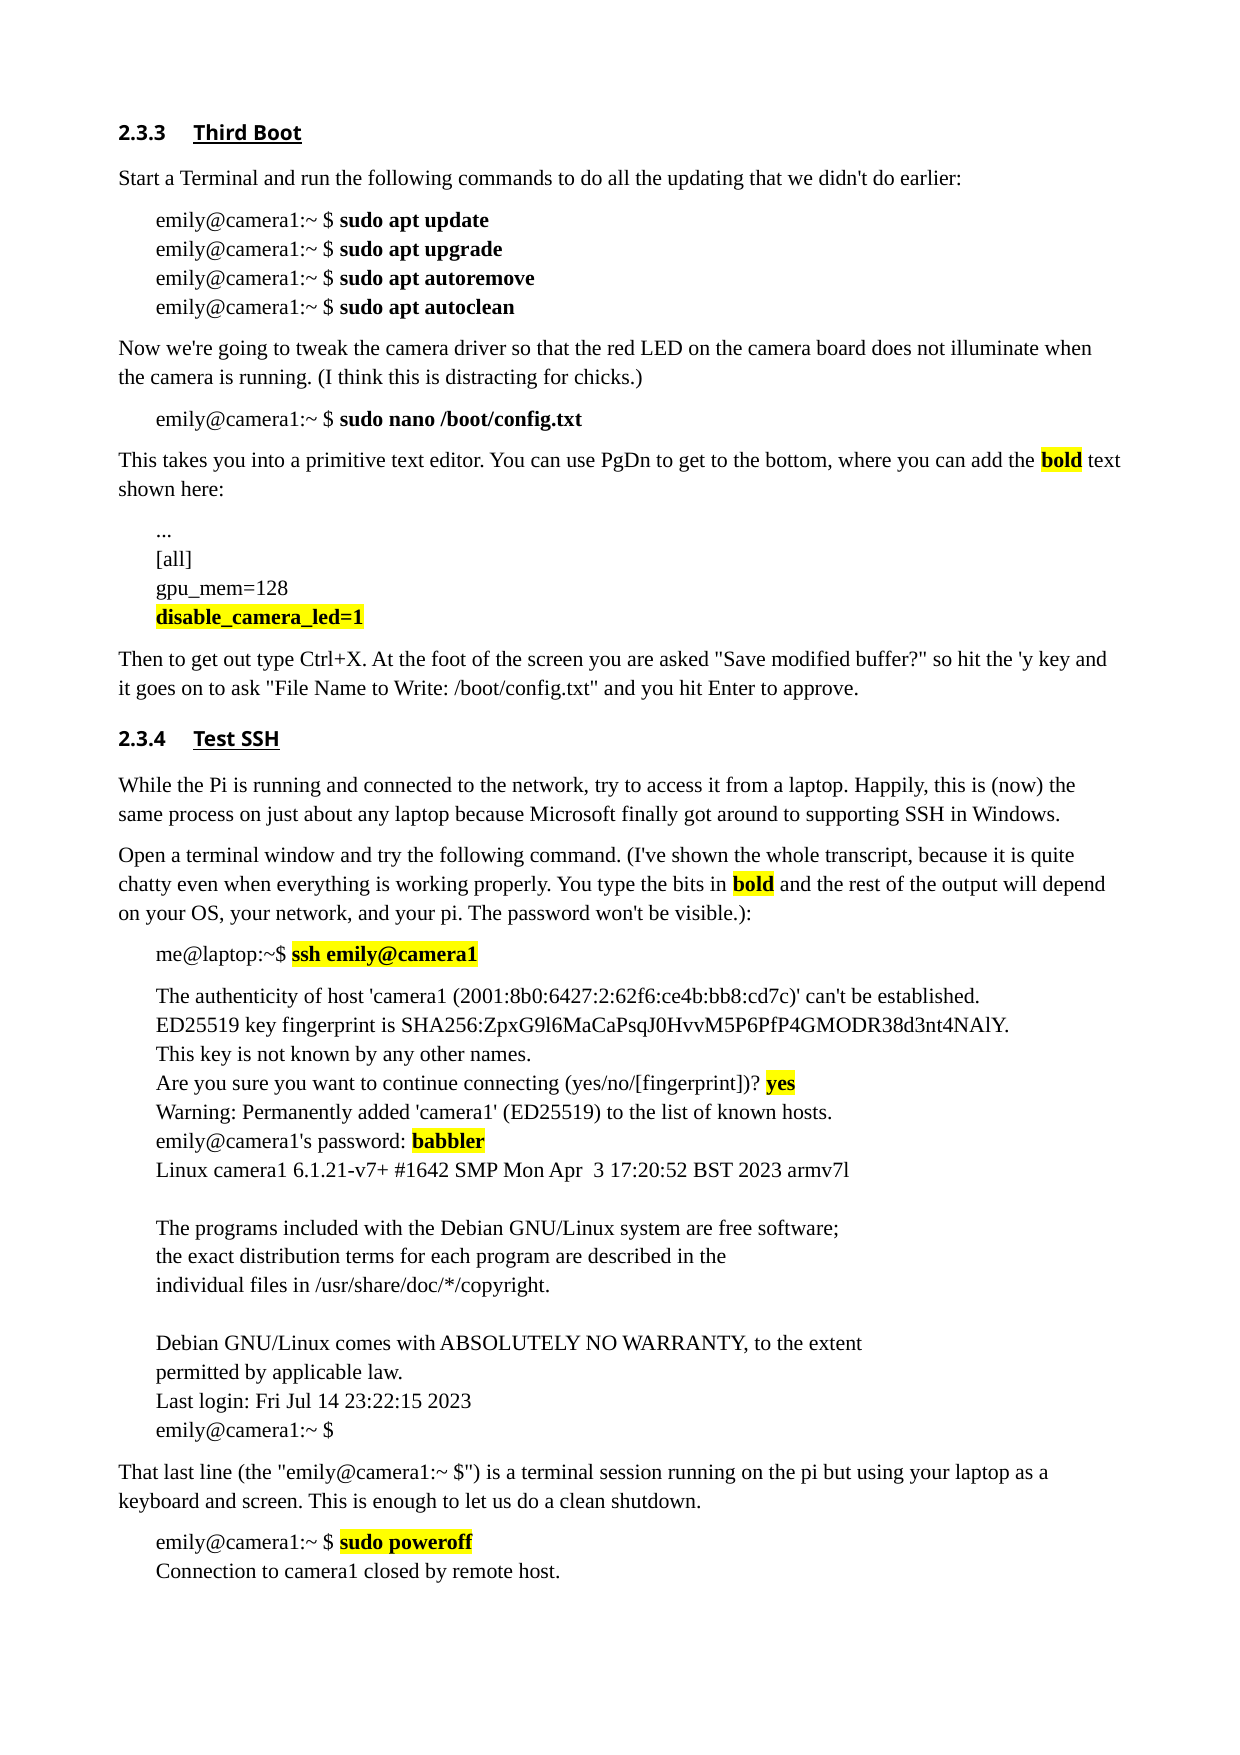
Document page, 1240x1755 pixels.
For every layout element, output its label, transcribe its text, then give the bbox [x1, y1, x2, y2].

text emily@camera1:~ $ sudo nano /boot/config.txt [156, 406, 1121, 431]
text This takes you into a primitive text editor. You can use PgDn to get to the bottom, where you can add the bold text shown here: [118, 447, 1121, 501]
text emily@camera1:~ $ sudo poweroff Connection to camera1 closed by remote host. [156, 1529, 1121, 1583]
subtitle Test SSH [118, 724, 1121, 753]
text Start a Terminal and run the following commands to do all the updating that we didn't do earlier: [118, 165, 1121, 191]
subtitle Third Boot [118, 118, 1121, 147]
text The authenticity of host 'camera1 (2001:8b0:6427:2:62f6:ce4b:bb8:cd7c)' can't be established. ED25519 key fingerprint is SHA256:ZpxG9l6MaCaPsqJ0HvvM5P6PfP4GMODR38d3nt4NAlY. This key is not known by any other names. Are you sure you want to continue connecting (yes/no/[fingerprint])? yes Warning: Permanently added 'camera1' (ED25519) to the list of known hosts. emily@camera1's password: babbler Linux camera1 6.1.21-v7+ #1642 SMP Mon Apr 3 17:20:52 BST 2023 armv7l The programs included with the Debian GNU/Linux system are free software; the exact distribution terms for each program are described in the individual files in /usr/share/doc/*/copyright. Debian GNU/Linux comes with ABSOLUTELY NO WARRANTY, to the extent permitted by applicable law. Last login: Fri Jul 14 23:22:15 2023 emily@camera1:~ $ [156, 983, 1121, 1442]
text Open a terminal window and try the following command. (I've shown the whole transcript, because it is quite chatty even when everything is working properly. You type the bits in bold and the rest of the output will depend on your OS, your network, and your pi. The password won't be visible.): [118, 842, 1121, 925]
text me@laptop:~$ ssh emily@camera1 [156, 941, 1121, 967]
text emily@camera1:~ $ sudo apt update emily@camera1:~ $ sudo apt upgrade emily@camera1:~ $ sudo apt autoremove emily@camera1:~ $ sudo apt autoclean [156, 207, 1121, 319]
text That last line (the "emily@camera1:~ $") is a terminal session running on the pi but using your laptop as a keyboard and screen. This is enough to let us do a clean shutdown. [118, 1459, 1121, 1513]
text ... [all] gpu_mem=128 disable_camera_led=1 [156, 517, 1121, 629]
text While the Pi is running and connected to the network, try to access it from a laptop. Happily, this is (now) the same process on just about any laptop because Microsoft finally got around to supporting SSH in Windows. [118, 772, 1121, 826]
text Then to get out type Ctrl+X. At the foot of the screen you are asked "Save modified buffer?" so hit the 'y key and it goes on to ask "File Name to Write: /boot/config.txt" and you hit Enter to approve. [118, 646, 1121, 700]
text Now we're going to tweak the camera driver so that the red LED on the camera board does not illuminate when the camera is running. (I think this is distracting for chicks.) [118, 335, 1121, 389]
